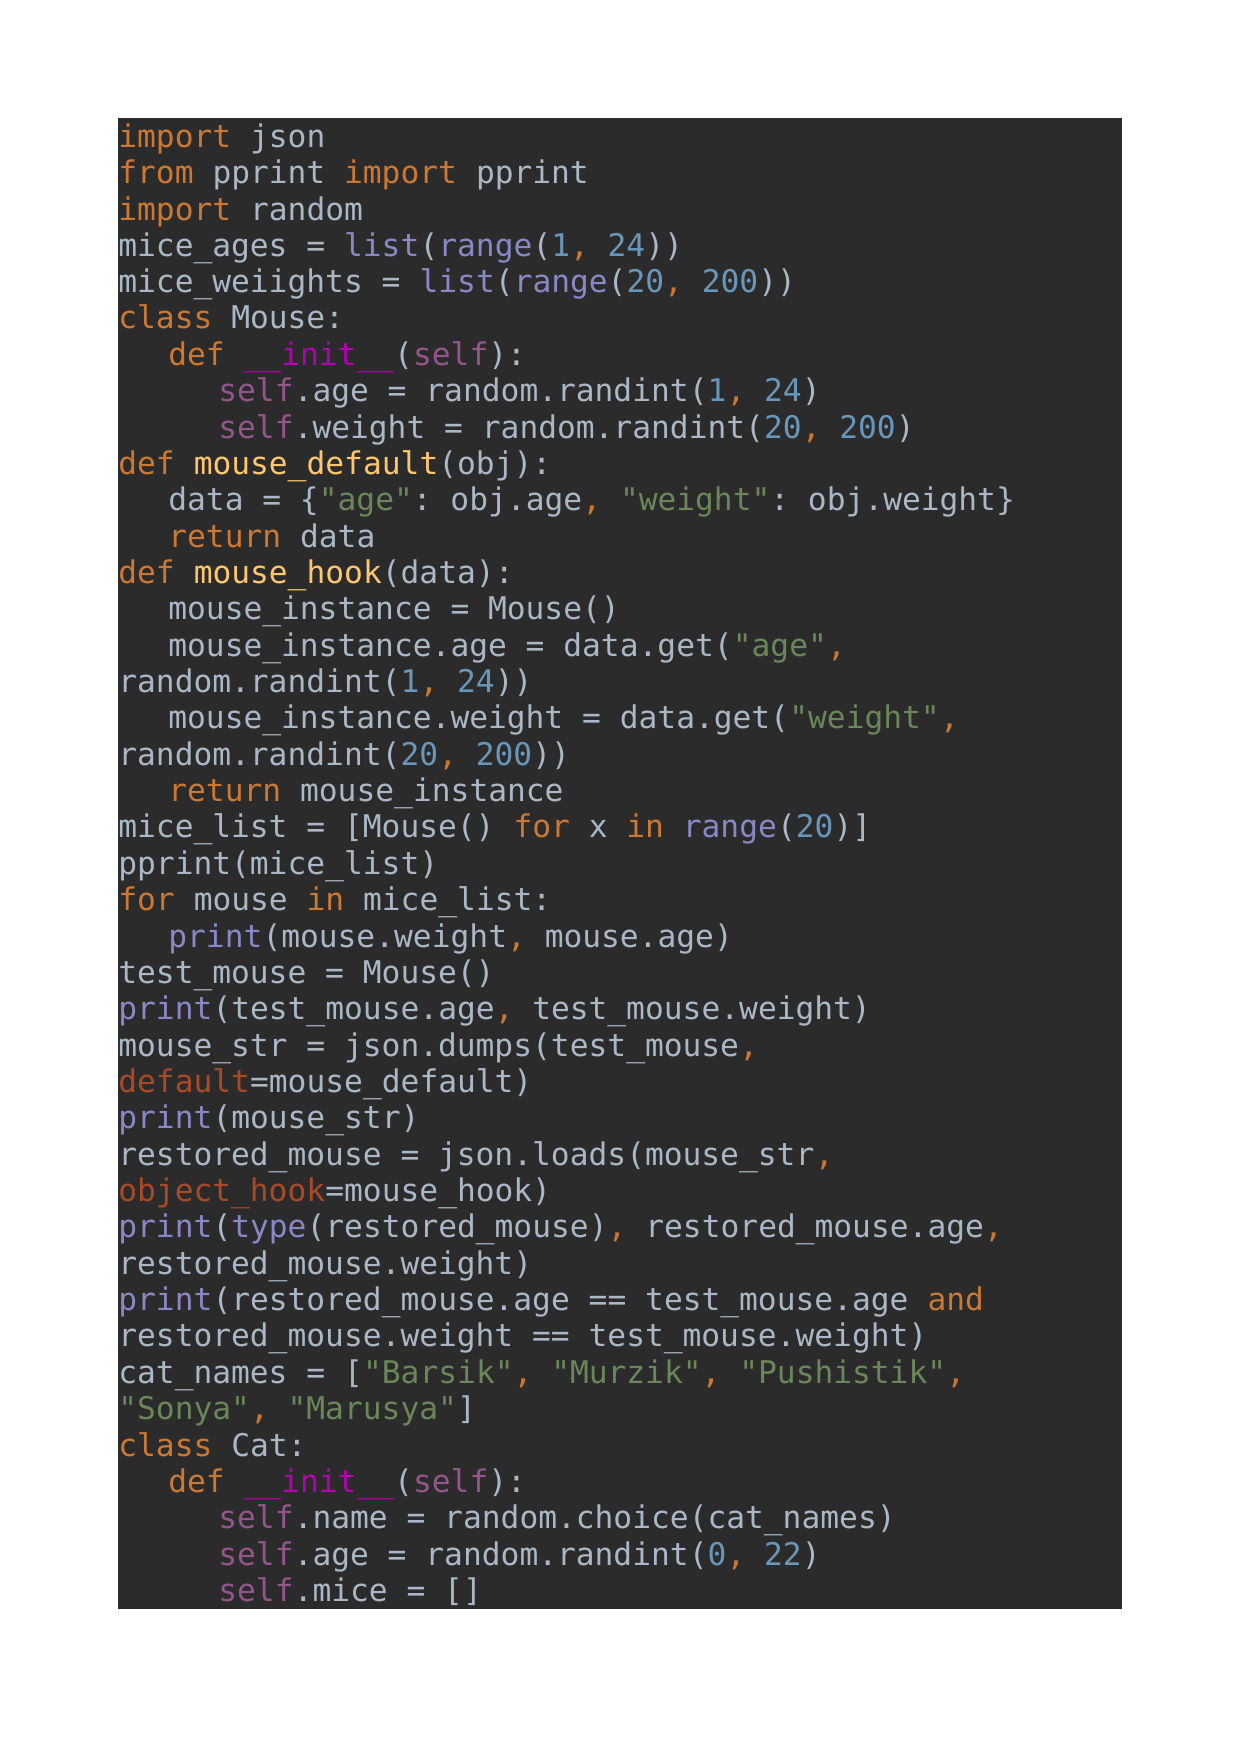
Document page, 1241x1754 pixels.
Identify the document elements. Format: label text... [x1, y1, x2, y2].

text class Cat: [118, 1427, 1122, 1463]
text mice_weiights = list(range(20, 200)) [118, 263, 1122, 300]
text for mouse in mice_list: [118, 882, 1122, 918]
text mouse_str = json.dumps(test_mouse, default=mouse_default) [118, 1027, 1122, 1100]
text self.name = random.choice(cat_names) [118, 1499, 1122, 1536]
text mice_list = [Mouse() for x in range(20)] [118, 809, 1122, 845]
text class Mouse: [118, 300, 1122, 336]
text import json [118, 118, 1122, 154]
text print(mouse_str) [118, 1100, 1122, 1136]
text restored_mouse = json.loads(mouse_str, object_hook=mouse_hook) [118, 1136, 1122, 1209]
text mouse_instance.weight = data.get("weight", random.randint(20, 200)) [118, 700, 1122, 772]
text def mouse_hook(data): [118, 554, 1122, 591]
text return data [118, 518, 1122, 554]
text from pprint import pprint [118, 154, 1122, 191]
text print(restored_mouse.age == test_mouse.age and restored_mouse.weight == test_mouse.weight) [118, 1281, 1122, 1354]
text print(mouse.weight, mouse.age) [118, 918, 1122, 954]
text self.age = random.randint(1, 24) [118, 373, 1122, 409]
text mouse_instance.age = data.get("age", random.randint(1, 24)) [118, 627, 1122, 700]
text test_mouse = Mouse() [118, 954, 1122, 991]
text print(test_mouse.age, test_mouse.weight) [118, 991, 1122, 1027]
text return mouse_instance [118, 772, 1122, 809]
text import random [118, 191, 1122, 227]
text pprint(mice_list) [118, 845, 1122, 882]
text cat_names = ["Barsik", "Murzik", "Pushistik", "Sonya", "Marusya"] [118, 1354, 1122, 1427]
text def __init__(self): [118, 1463, 1122, 1499]
text self.mice = [] [118, 1572, 1122, 1609]
text print(type(restored_mouse), restored_mouse.age, restored_mouse.weight) [118, 1209, 1122, 1281]
text def __init__(self): [118, 336, 1122, 373]
text mouse_instance = Mouse() [118, 591, 1122, 627]
text mice_ages = list(range(1, 24)) [118, 227, 1122, 263]
text self.age = random.randint(0, 22) [118, 1536, 1122, 1572]
text def mouse_default(obj): [118, 445, 1122, 482]
text self.weight = random.randint(20, 200) [118, 409, 1122, 445]
text data = {"age": obj.age, "weight": obj.weight} [118, 482, 1122, 518]
